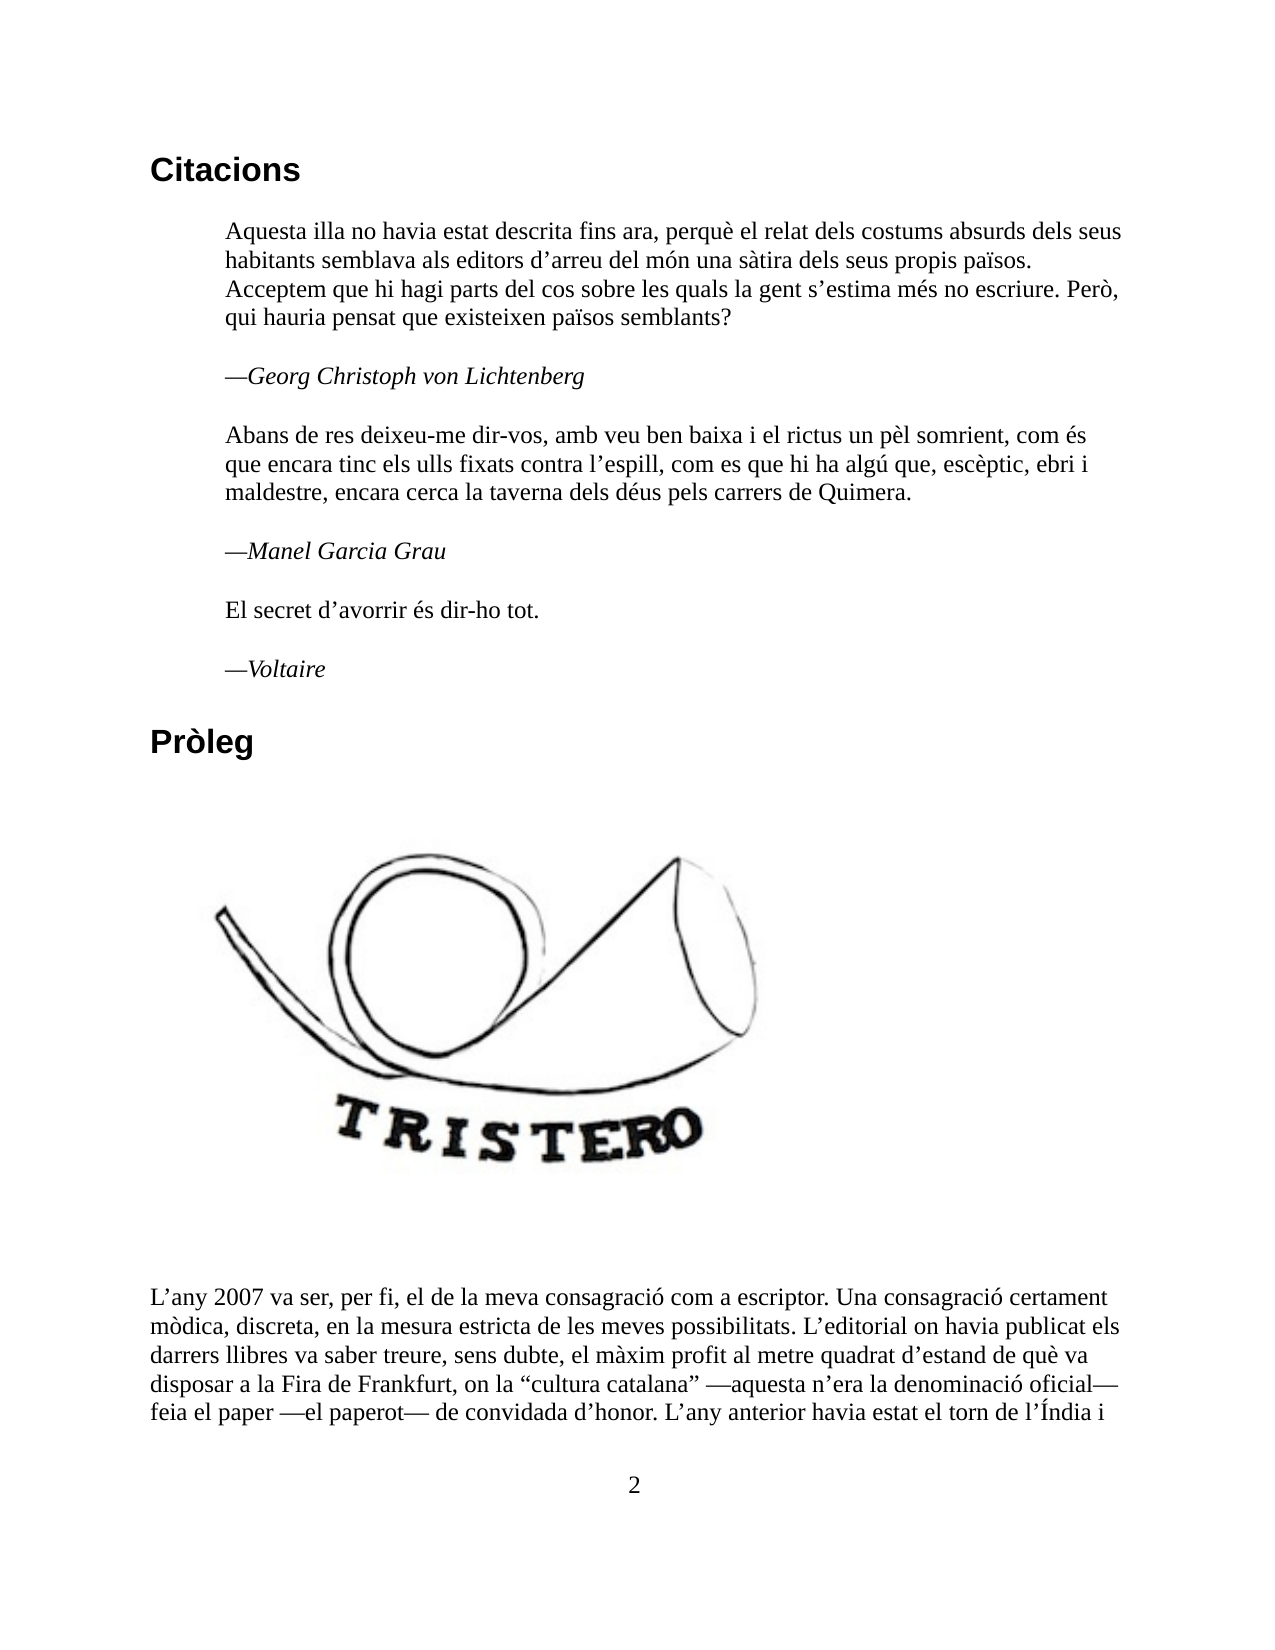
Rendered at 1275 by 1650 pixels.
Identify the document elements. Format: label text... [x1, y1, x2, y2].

text Aquesta illa no havia estat descrita fins ara, perquè el relat dels costums absurds dels seus habitants semblava als editors d’arreu del món una sàtira dels seus propis països. Acceptem que hi hagi parts del cos sobre les quals la gent s’estima més no escriure. Però, qui hauria pensat que existeixen països semblants? [225, 216, 1125, 331]
text El secret d’avorrir és dir-ho tot. [225, 595, 1125, 624]
subtitle Pròleg [150, 722, 1125, 761]
subtitle Citacions [150, 150, 1125, 189]
text —Manel Garcia Grau [225, 536, 1125, 565]
text —Voltaire [225, 654, 1125, 682]
text L’any 2007 va ser, per fi, el de la meva consagració com a escriptor. Una consagració certament mòdica, discreta, en la mesura estricta de les meves possibilitats. L’editorial on havia publicat els darrers llibres va saber treure, sens dubte, el màxim profit al metre quadrat d’estand de què va disposar a la Fira de Frankfurt, on la “cultura catalana” —aquesta n’era la denominació oficial— feia el paper —el paperot— de convidada d’honor. L’any anterior havia estat el torn de l’Índia i [150, 1282, 1125, 1426]
text Abans de res deixeu-me dir-vos, amb veu ben baixa i el rictus un pèl somrient, com és que encara tinc els ulls fixats contra l’espill, com es que hi ha algú que, escèptic, ebri i maldestre, encara cerca la taverna dels déus pels carrers de Quimera. [225, 420, 1125, 506]
picture [150, 773, 817, 1274]
text —Georg Christoph von Lichtenberg [225, 361, 1125, 390]
